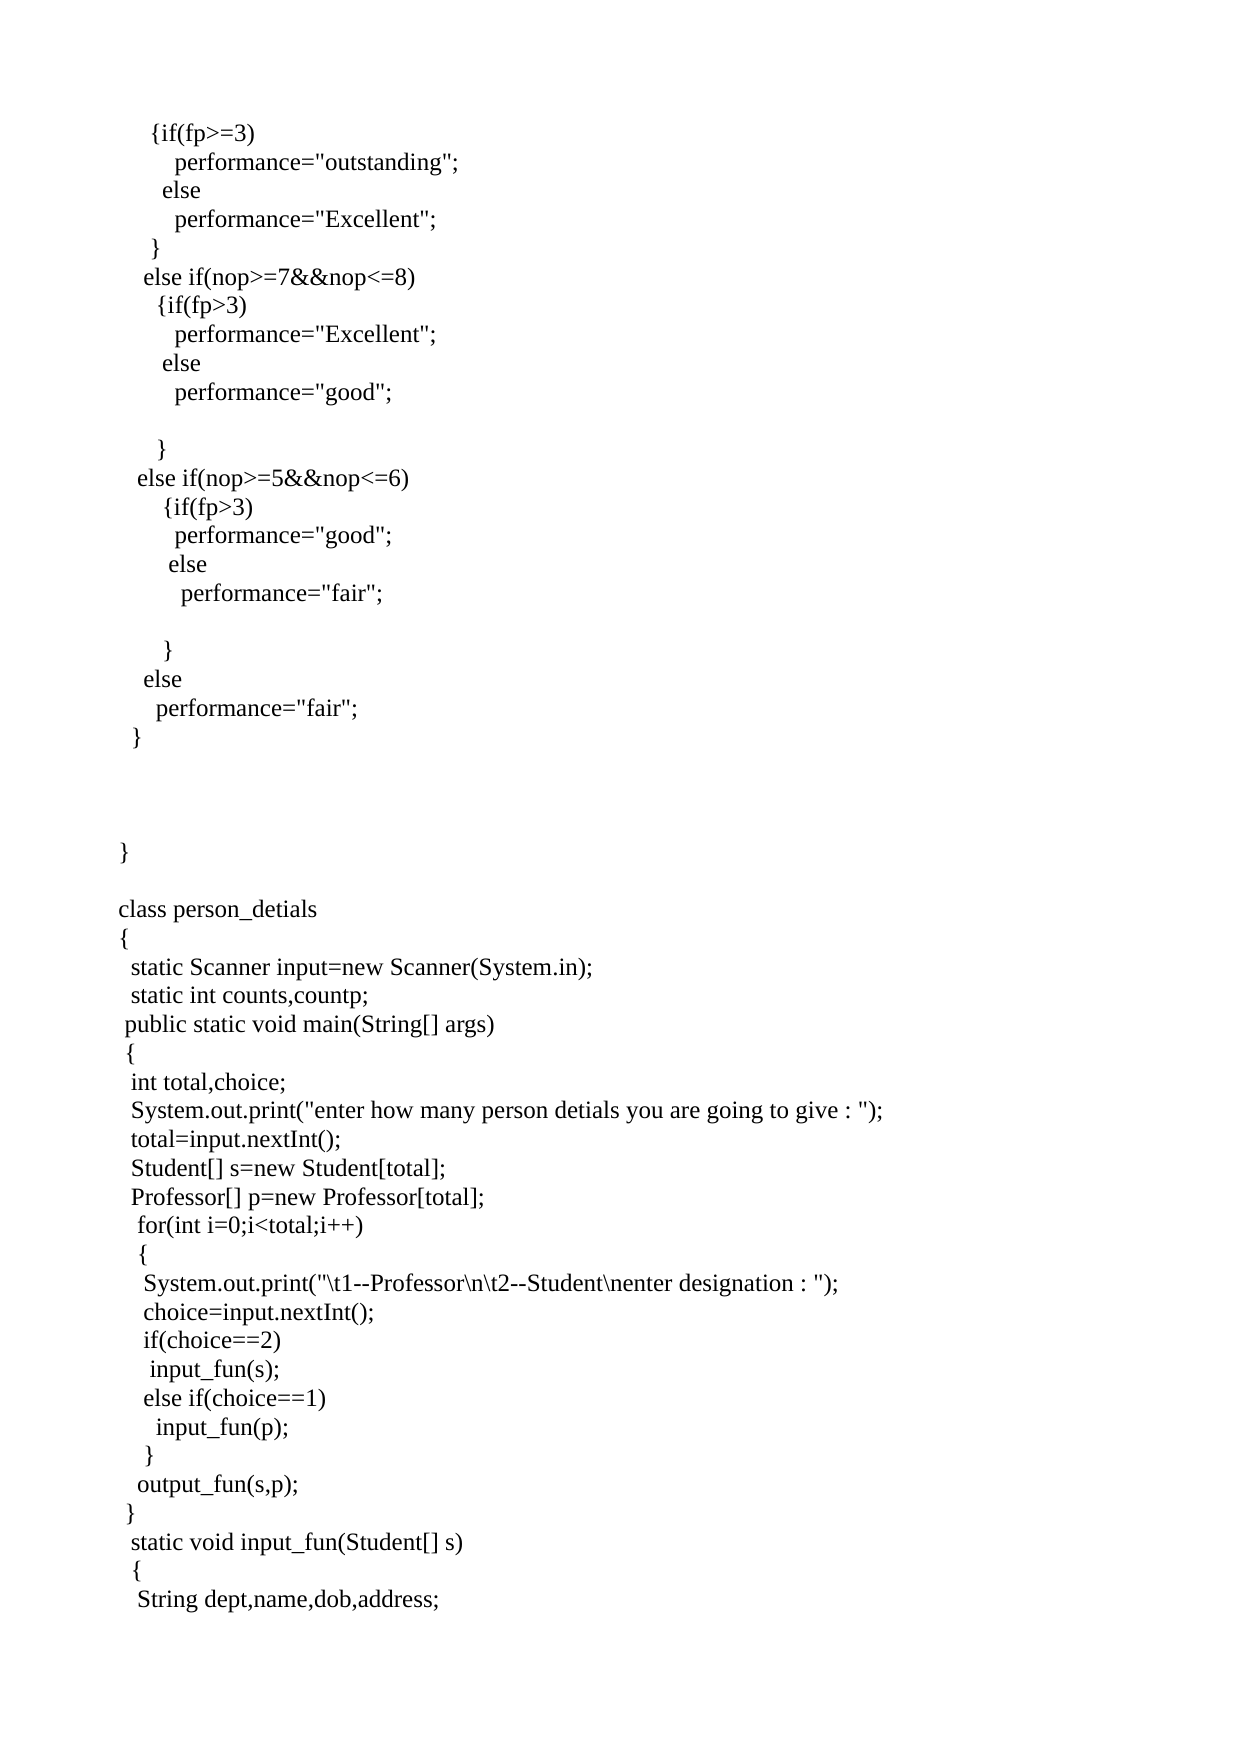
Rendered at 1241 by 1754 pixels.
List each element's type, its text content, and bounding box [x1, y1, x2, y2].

text for(int i=0;i<total;i++) [118, 1211, 1122, 1239]
text Student[] s=new Student[total]; [118, 1153, 1122, 1182]
text static int counts,countp; [118, 981, 1122, 1009]
text performance="fair"; [118, 578, 1122, 607]
text static Scanner input=new Scanner(System.in); [118, 952, 1122, 981]
text performance="good"; [118, 521, 1122, 549]
text System.out.print("\t1--Professor\n\t2--Student\nenter designation : "); [118, 1268, 1122, 1297]
text } [118, 722, 1122, 751]
text {if(fp>3) [118, 291, 1122, 319]
text { [118, 1038, 1122, 1067]
text else if(nop>=7&&nop<=8) [118, 262, 1122, 291]
text String dept,name,dob,address; [118, 1584, 1122, 1613]
text performance="good"; [118, 377, 1122, 406]
text Professor[] p=new Professor[total]; [118, 1182, 1122, 1211]
text {if(fp>=3) [118, 118, 1122, 147]
text } [118, 837, 1122, 866]
text performance="Excellent"; [118, 204, 1122, 233]
text {if(fp>3) [118, 492, 1122, 521]
text } [118, 636, 1122, 664]
text System.out.print("enter how many person detials you are going to give : "); [118, 1096, 1122, 1124]
text else [118, 348, 1122, 377]
text } [118, 233, 1122, 262]
text static void input_fun(Student[] s) [118, 1527, 1122, 1556]
text else if(choice==1) [118, 1383, 1122, 1412]
text class person_detials [118, 894, 1122, 923]
text public static void main(String[] args) [118, 1009, 1122, 1038]
text output_fun(s,p); [118, 1469, 1122, 1498]
text int total,choice; [118, 1067, 1122, 1096]
text input_fun(s); [118, 1354, 1122, 1383]
text total=input.nextInt(); [118, 1124, 1122, 1153]
text { [118, 1239, 1122, 1268]
text { [118, 1556, 1122, 1584]
text if(choice==2) [118, 1326, 1122, 1354]
text performance="Excellent"; [118, 319, 1122, 348]
text } [118, 1498, 1122, 1527]
text else [118, 549, 1122, 578]
text performance="outstanding"; [118, 147, 1122, 176]
text choice=input.nextInt(); [118, 1297, 1122, 1326]
text input_fun(p); [118, 1412, 1122, 1441]
text { [118, 923, 1122, 952]
text } [118, 434, 1122, 463]
text else [118, 664, 1122, 693]
text else [118, 176, 1122, 204]
text else if(nop>=5&&nop<=6) [118, 463, 1122, 492]
text } [118, 1441, 1122, 1469]
text performance="fair"; [118, 693, 1122, 722]
